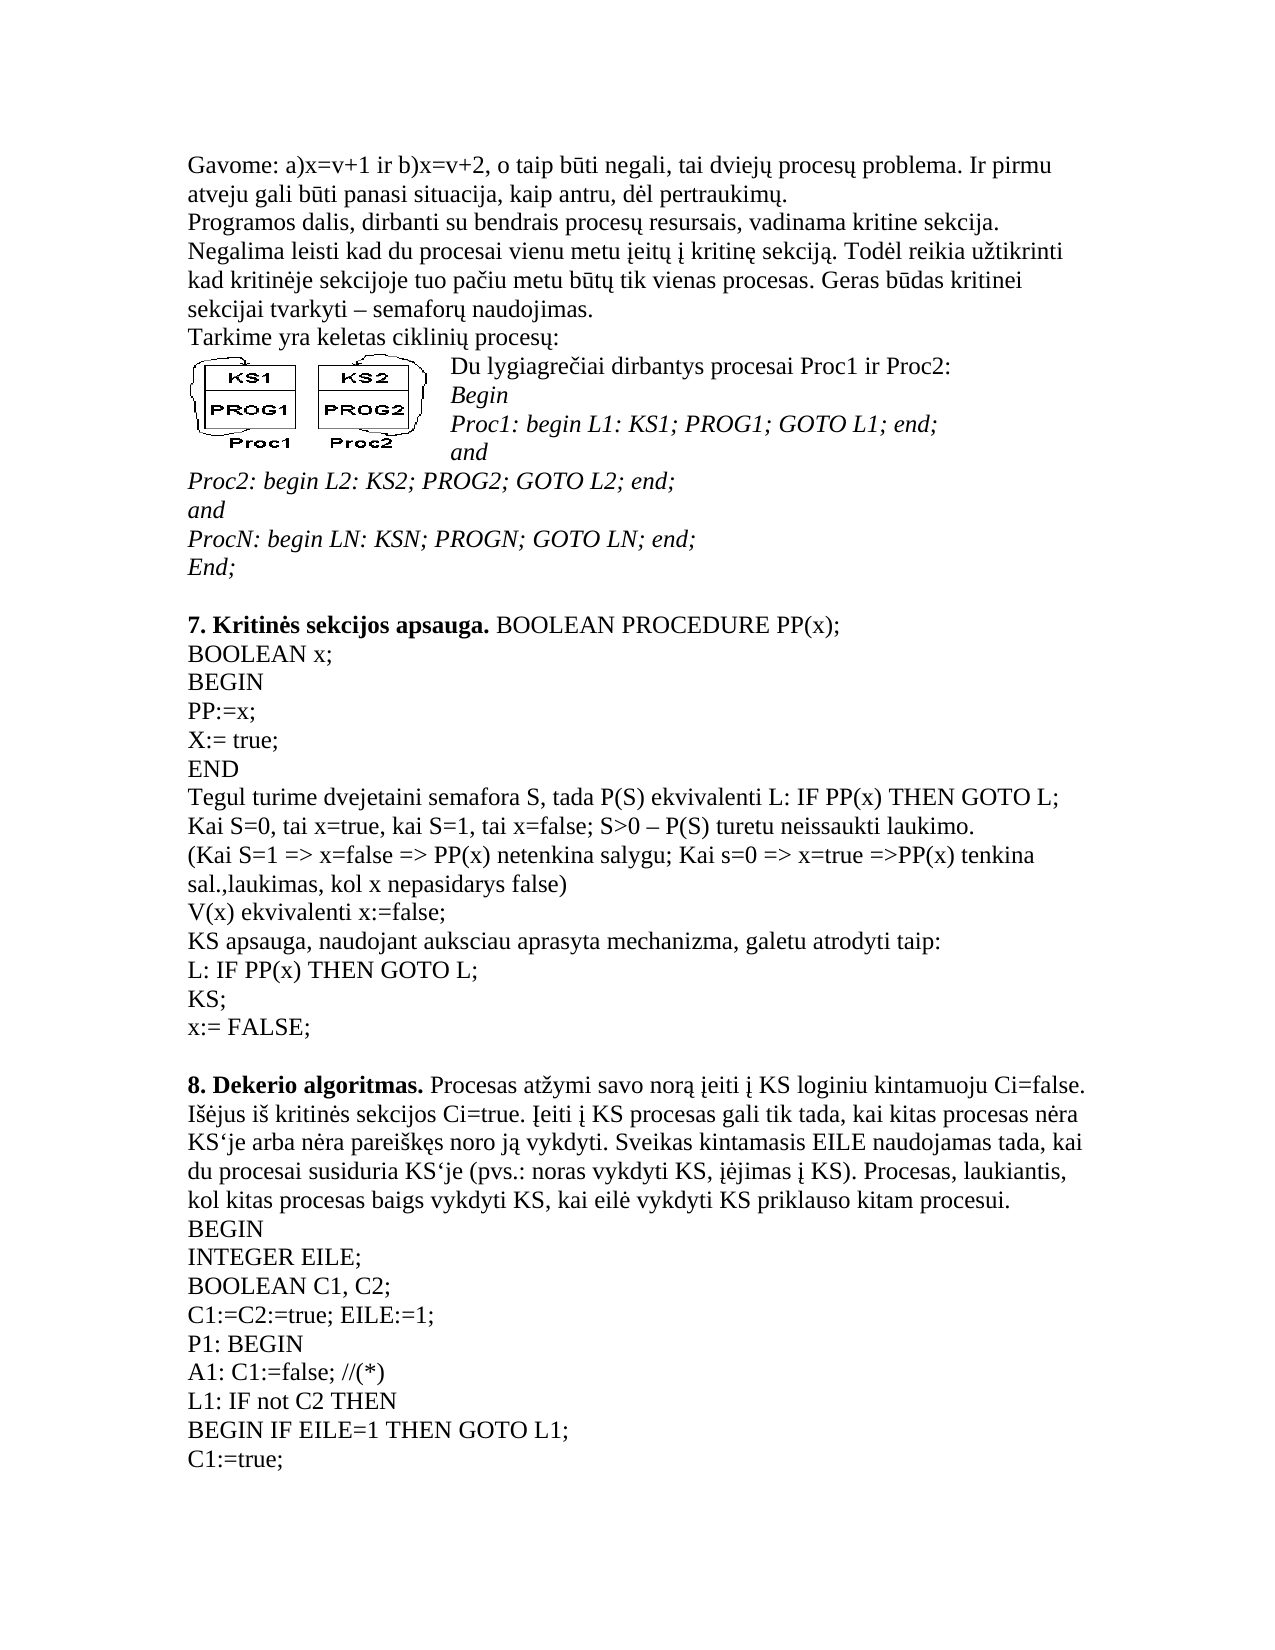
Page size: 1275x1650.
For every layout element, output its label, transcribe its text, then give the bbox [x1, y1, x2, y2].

text P1: BEGIN [187, 1329, 1087, 1357]
text Kai S=0, tai x=true, kai S=1, tai x=false; S>0 – P(S) turetu neissaukti laukimo. [187, 811, 1087, 840]
text Tarkime yra keletas ciklinių procesų: [187, 322, 1087, 351]
text C1:=C2:=true; EILE:=1; [187, 1300, 1087, 1329]
text End; [187, 552, 1087, 581]
text KS apsauga, naudojant auksciau aprasyta mechanizma, galetu atrodyti taip: [187, 926, 1087, 955]
text L: IF PP(x) THEN GOTO L; [187, 955, 1087, 984]
text (Kai S=1 => x=false => PP(x) netenkina salygu; Kai s=0 => x=true =>PP(x) tenkina sal.,laukimas, kol x nepasidarys false) [187, 840, 1087, 897]
text 8. Dekerio algoritmas. Procesas atžymi savo norą įeiti į KS loginiu kintamuoju Ci=false. Išėjus iš kritinės sekcijos Ci=true. Įeiti į KS procesas gali tik tada, kai kitas procesas nėra KS‘je arba nėra pareiškęs noro ją vykdyti. Sveikas kintamasis EILE naudojamas tada, kai du procesai susiduria KS‘je (pvs.: noras vykdyti KS, įėjimas į KS). Procesas, laukiantis, kol kitas procesas baigs vykdyti KS, kai eilė vykdyti KS priklauso kitam procesui. [187, 1070, 1087, 1214]
text x:= FALSE; [187, 1012, 1087, 1041]
text X:= true; [187, 725, 1087, 754]
text and [187, 437, 1087, 466]
picture [189, 353, 430, 452]
text Proc2: begin L2: KS2; PROG2; GOTO L2; end; [187, 466, 1087, 495]
text Gavome: a)x=v+1 ir b)x=v+2, o taip būti negali, tai dviejų procesų problema. Ir pirmu atveju gali būti panasi situacija, kaip antru, dėl pertraukimų. [187, 150, 1087, 207]
text INTEGER EILE; [187, 1242, 1087, 1271]
text BEGIN [187, 667, 1087, 696]
text V(x) ekvivalenti x:=false; [187, 897, 1087, 926]
text Begin [431, 380, 1087, 409]
text BOOLEAN x; [187, 639, 1087, 667]
text BOOLEAN C1, C2; [187, 1271, 1087, 1300]
text Proc1: begin L1: KS1; PROG1; GOTO L1; end; [431, 409, 1087, 437]
text C1:=true; [187, 1444, 1087, 1472]
text BEGIN [187, 1214, 1087, 1242]
text Programos dalis, dirbanti su bendrais procesų resursais, vadinama kritine sekcija. Negalima leisti kad du procesai vienu metu įeitų į kritinę sekciją. Todėl reikia užtikrinti kad kritinėje sekcijoje tuo pačiu metu būtų tik vienas procesas. Geras būdas kritinei sekcijai tvarkyti – semaforų naudojimas. [187, 207, 1087, 322]
text Tegul turime dvejetaini semafora S, tada P(S) ekvivalenti L: IF PP(x) THEN GOTO L; [187, 782, 1087, 811]
text END [187, 754, 1087, 782]
text A1: C1:=false; //(*) [187, 1357, 1087, 1386]
text KS; [187, 984, 1087, 1012]
text 7. Kritinės sekcijos apsauga. BOOLEAN PROCEDURE PP(x); [187, 610, 1087, 639]
text ProcN: begin LN: KSN; PROGN; GOTO LN; end; [187, 524, 1087, 552]
text BEGIN IF EILE=1 THEN GOTO L1; [187, 1415, 1087, 1444]
text PP:=x; [187, 696, 1087, 725]
text Du lygiagrečiai dirbantys procesai Proc1 ir Proc2: [187, 351, 1087, 453]
text and [187, 495, 1087, 524]
text L1: IF not C2 THEN [187, 1386, 1087, 1415]
